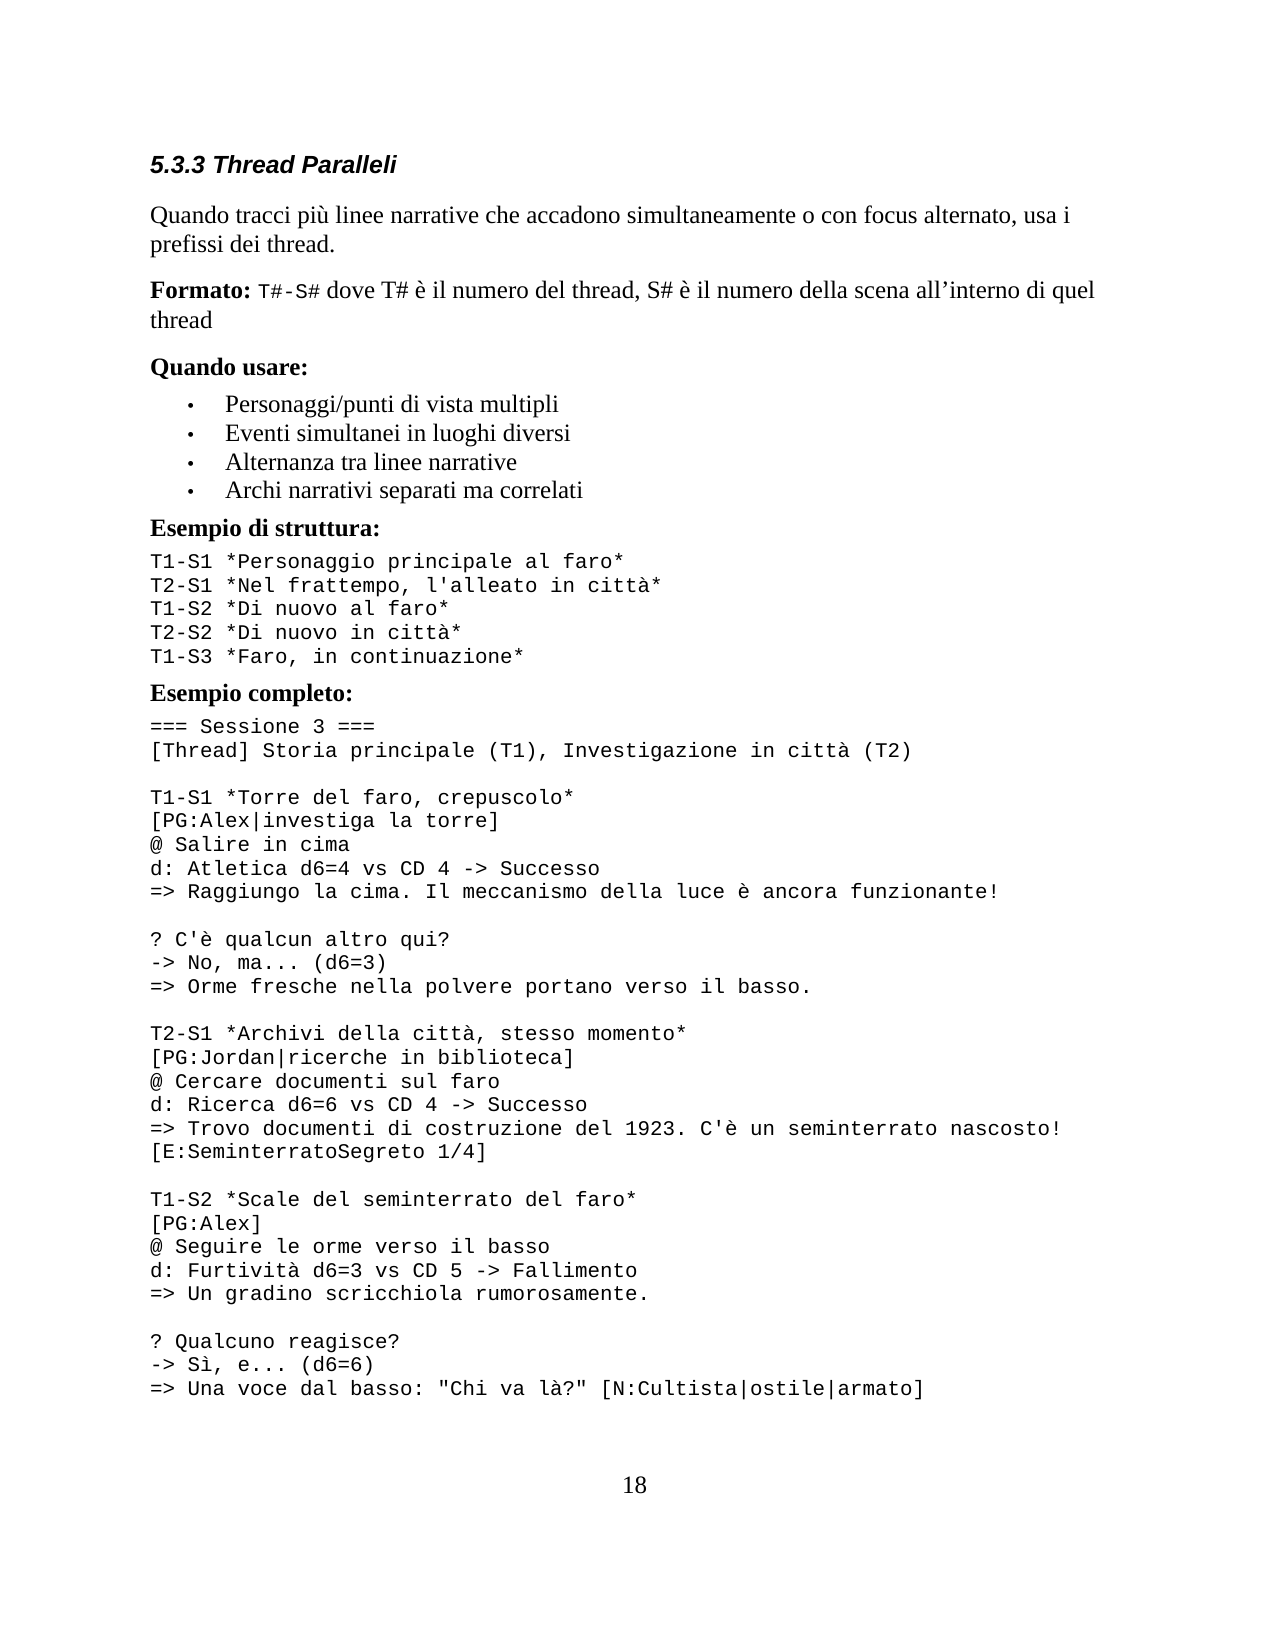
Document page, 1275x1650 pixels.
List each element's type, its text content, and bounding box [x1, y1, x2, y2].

text => Raggiungo la cima. Il meccanismo della luce è ancora funzionante! [150, 881, 1125, 905]
text [Thread] Storia principale (T1), Investigazione in città (T2) [150, 739, 1125, 763]
text T1-S2 *Di nuovo al faro* [150, 598, 1125, 622]
text @ Cercare documenti sul faro [150, 1071, 1125, 1094]
text => Un gradino scricchiola rumorosamente. [150, 1283, 1125, 1307]
text ? C'è qualcun altro qui? [150, 929, 1125, 952]
text === Sessione 3 === [150, 716, 1125, 739]
list Archi narrativi separati ma correlati [187, 476, 1125, 504]
text T2-S2 *Di nuovo in città* [150, 622, 1125, 646]
text Quando tracci più linee narrative che accadono simultaneamente o con focus alternato, usa i prefissi dei thread. [150, 200, 1125, 257]
text T2-S1 *Nel frattempo, l'alleato in città* [150, 575, 1125, 598]
list Personaggi/punti di vista multipli [187, 389, 1125, 418]
list Alternanza tra linee narrative [187, 447, 1125, 476]
text ? Qualcuno reagisce? [150, 1331, 1125, 1354]
text @ Seguire le orme verso il basso [150, 1236, 1125, 1260]
text T1-S1 *Personaggio principale al faro* [150, 551, 1125, 575]
text -> No, ma... (d6=3) [150, 952, 1125, 976]
text d: Atletica d6=4 vs CD 4 -> Successo [150, 858, 1125, 881]
text => Orme fresche nella polvere portano verso il basso. [150, 976, 1125, 1000]
text d: Ricerca d6=6 vs CD 4 -> Successo [150, 1094, 1125, 1118]
text T2-S1 *Archivi della città, stesso momento* [150, 1023, 1125, 1047]
text [E:SeminterratoSegreto 1/4] [150, 1142, 1125, 1165]
subtitle 5.3.3 Thread Paralleli [150, 150, 1125, 178]
text [PG:Alex|investiga la torre] [150, 811, 1125, 834]
text [PG:Jordan|ricerche in biblioteca] [150, 1047, 1125, 1071]
text Formato: T#-S# dove T# è il numero del thread, S# è il numero della scena all’interno di quel thread [150, 275, 1125, 334]
text Esempio completo: [150, 678, 1125, 707]
text Quando usare: [150, 352, 1125, 380]
text => Una voce dal basso: "Chi va là?" [N:Cultista|ostile|armato] [150, 1378, 1125, 1402]
text @ Salire in cima [150, 834, 1125, 858]
text Esempio di struttura: [150, 513, 1125, 542]
text d: Furtività d6=3 vs CD 5 -> Fallimento [150, 1260, 1125, 1283]
text T1-S2 *Scale del seminterrato del faro* [150, 1189, 1125, 1212]
list Eventi simultanei in luoghi diversi [187, 418, 1125, 447]
text [PG:Alex] [150, 1212, 1125, 1236]
text => Trovo documenti di costruzione del 1923. C'è un seminterrato nascosto! [150, 1118, 1125, 1142]
text -> Sì, e... (d6=6) [150, 1354, 1125, 1378]
text T1-S1 *Torre del faro, crepuscolo* [150, 787, 1125, 811]
text T1-S3 *Faro, in continuazione* [150, 646, 1125, 669]
